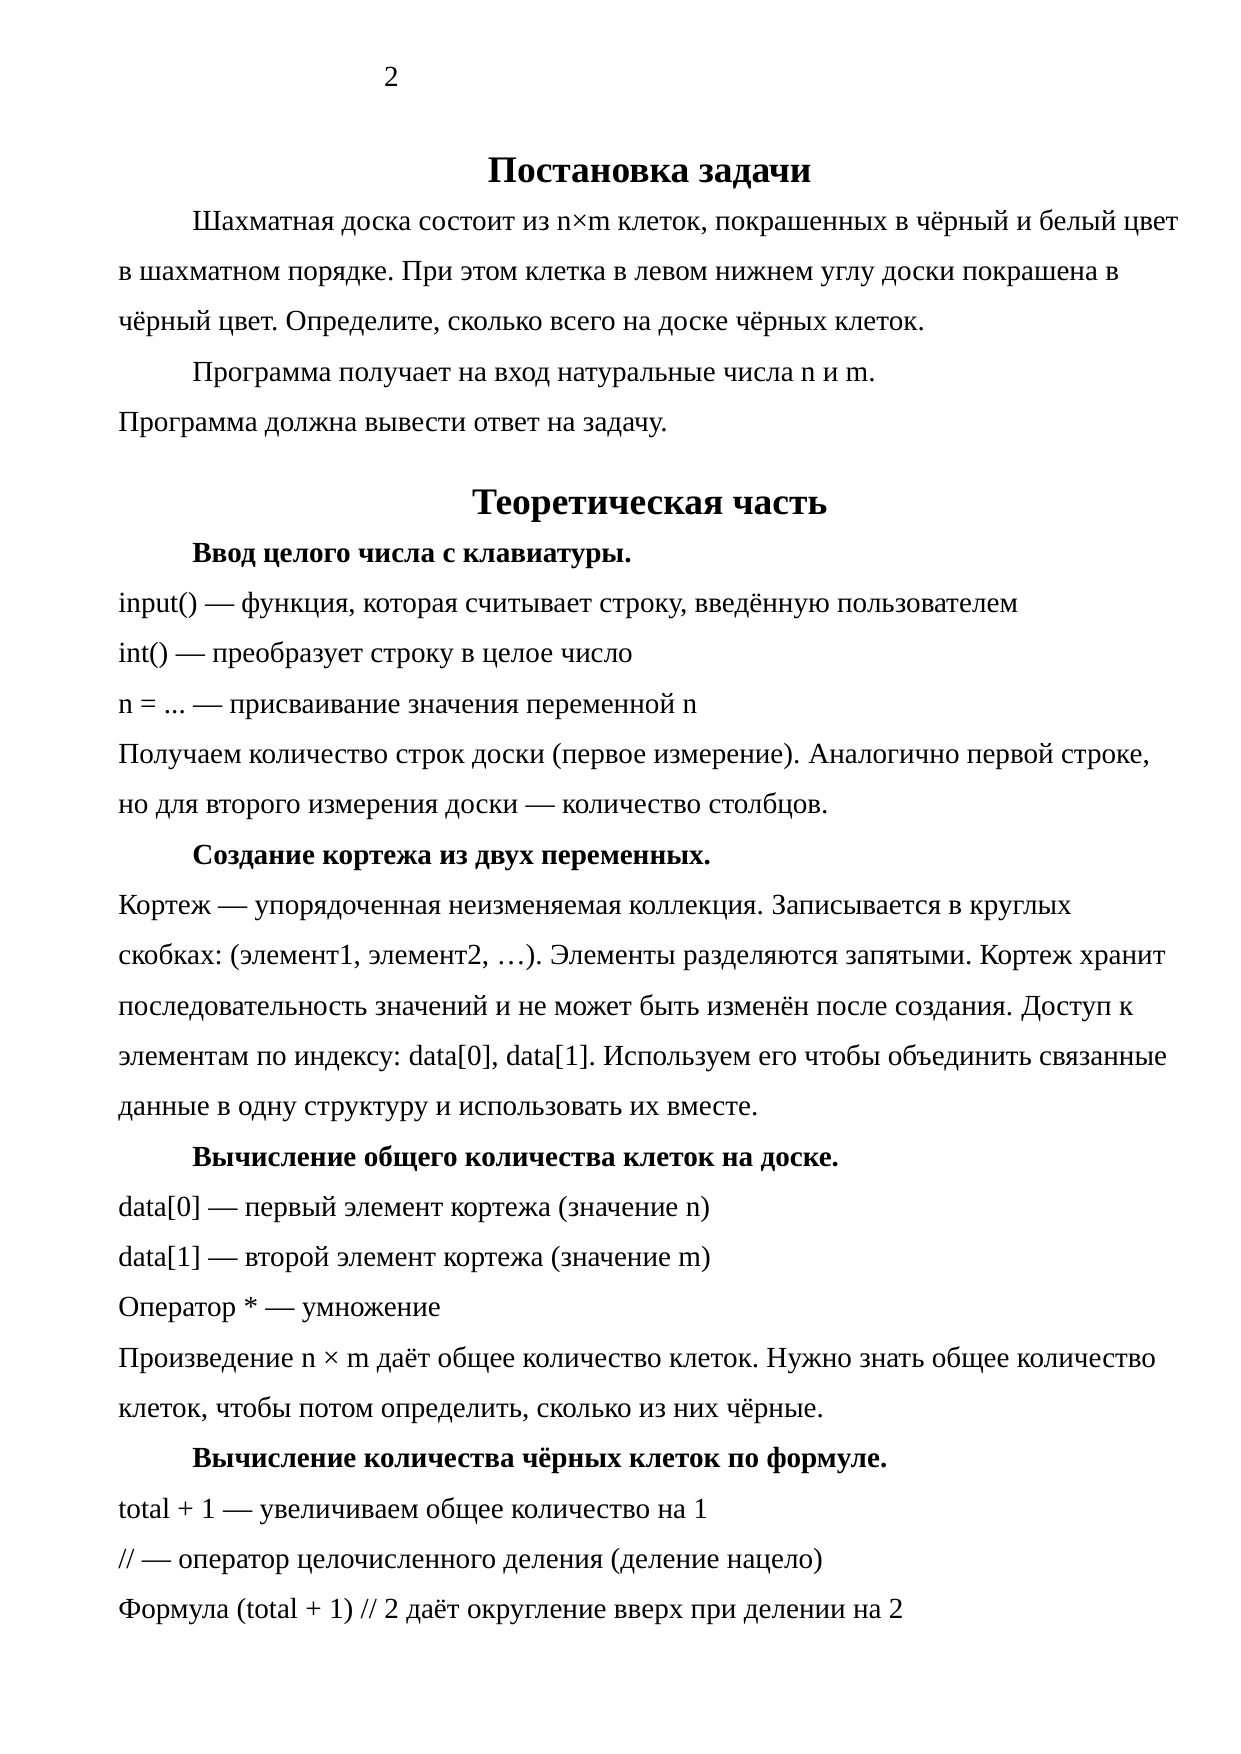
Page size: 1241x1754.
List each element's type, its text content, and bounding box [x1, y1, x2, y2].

text Программа получает на вход натуральные числа n и m. Программа должна вывести ответ на задачу. [118, 354, 1181, 437]
text Ввод целого числа с клавиатуры. [118, 535, 1181, 568]
text Шахматная доска состоит из n×m клеток, покрашенных в чёрный и белый цвет в шахматном порядке. При этом клетка в левом нижнем углу доски покрашена в чёрный цвет. Определите, сколько всего на доске чёрных клеток. [118, 203, 1181, 337]
list Формула (total + 1) // 2 даёт округление вверх при делении на 2 [118, 1591, 1181, 1625]
list data[0] — первый элемент кортежа (значение n) [118, 1189, 1181, 1222]
list // — оператор целочисленного деления (деление нацело) [118, 1541, 1181, 1575]
list Оператор * — умножение [118, 1289, 1181, 1323]
list Произведение n × m даёт общее количество клеток. Нужно знать общее количество клеток, чтобы потом определить, сколько из них чёрные. Вычисление количества чёрных клеток по формуле. [118, 1340, 1181, 1474]
list total + 1 — увеличиваем общее количество на 1 [118, 1491, 1181, 1524]
list int() — преобразует строку в целое число [118, 636, 1181, 669]
subtitle Теоретическая часть [118, 479, 1181, 522]
list input() — функция, которая считывает строку, введённую пользователем [118, 585, 1181, 619]
list Кортеж — упорядоченная неизменяемая коллекция. Записывается в круглых скобках: (элемент1, элемент2, …). Элементы разделяются запятыми. Кортеж хранит последовательность значений и не может быть изменён после создания. Доступ к элементам по индексу: data[0], data[1]. Используем его чтобы объединить связанные данные в одну структуру и использовать их вместе. Вычисление общего количества клеток на доске. [118, 887, 1181, 1172]
list n = ... — присваивание значения переменной n Получаем количество строк доски (первое измерение). Аналогично первой строке, но для второго измерения доски — количество столбцов. Создание кортежа из двух переменных. [118, 686, 1181, 870]
subtitle Постановка задачи [118, 147, 1181, 190]
list data[1] — второй элемент кортежа (значение m) [118, 1239, 1181, 1273]
